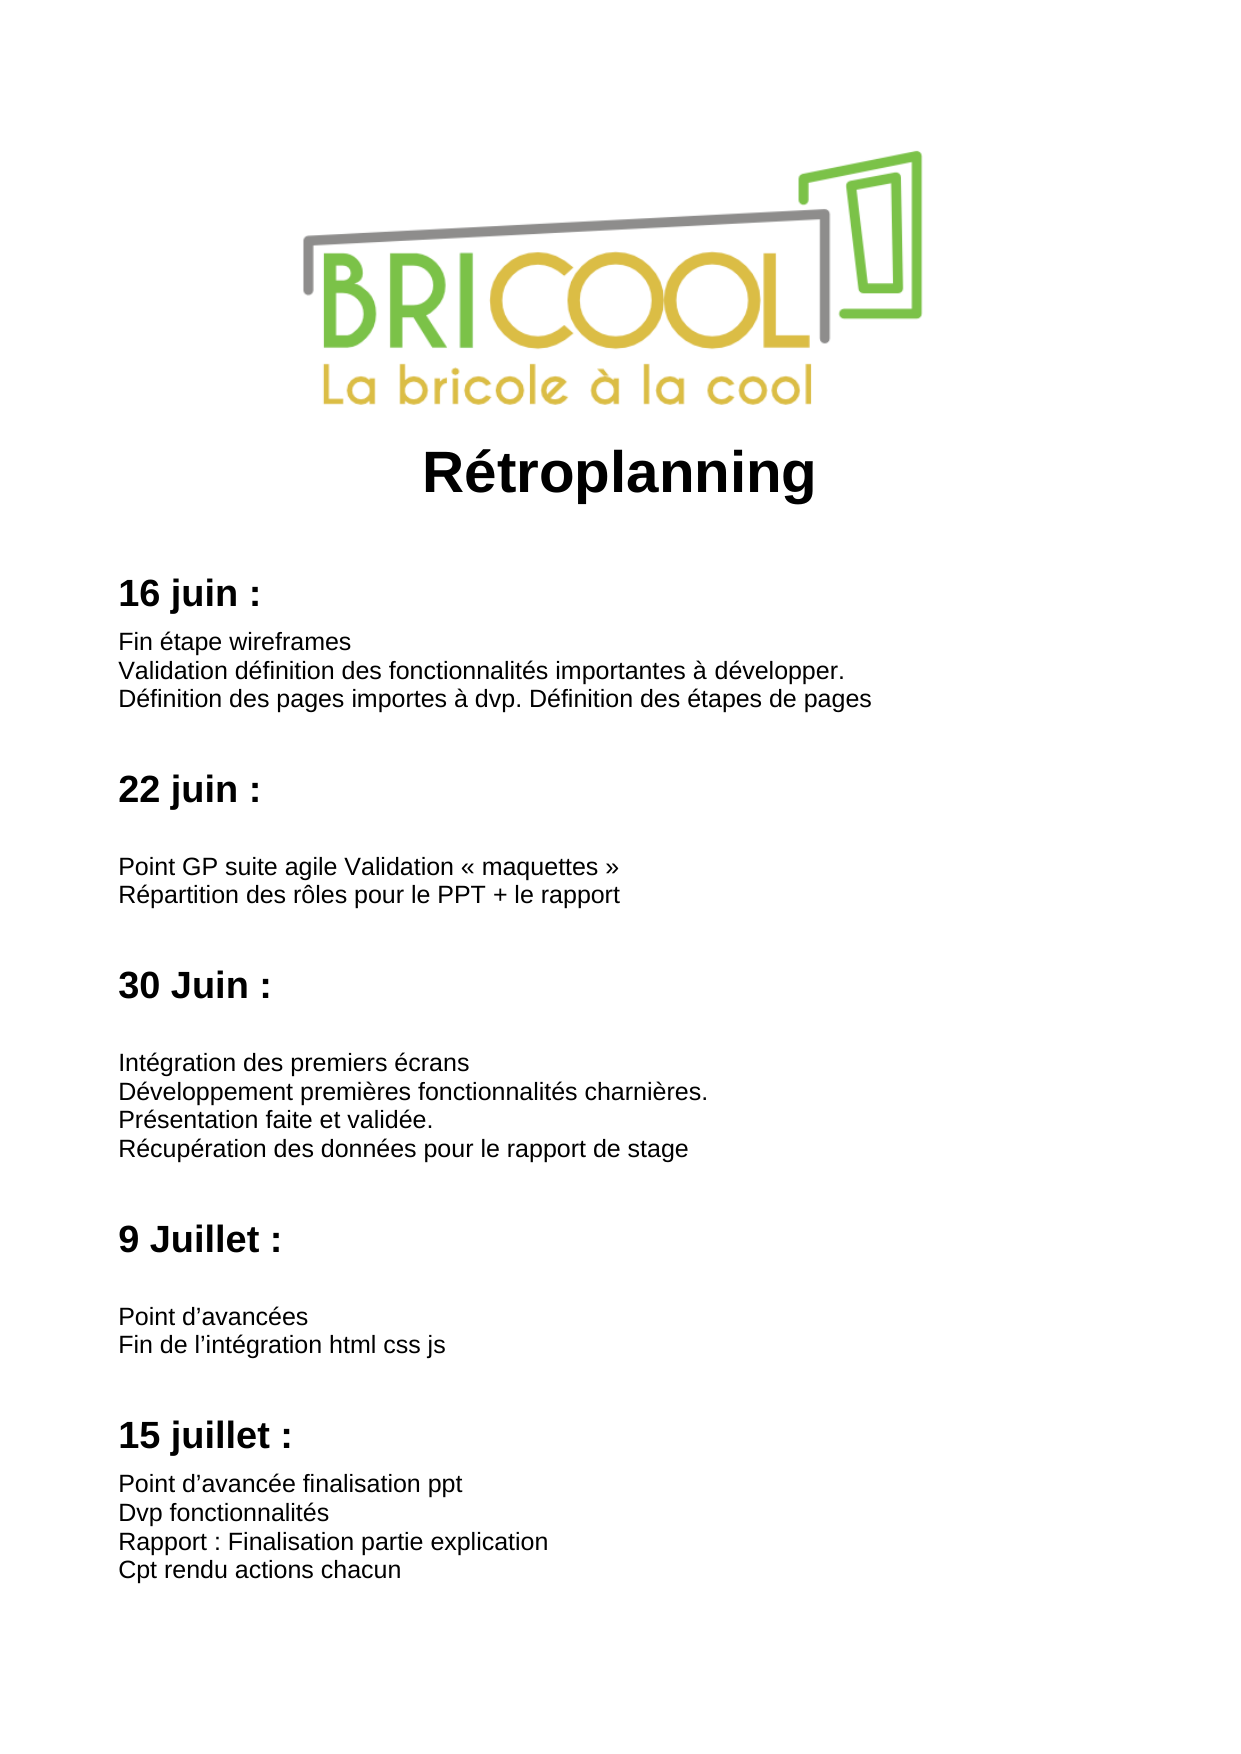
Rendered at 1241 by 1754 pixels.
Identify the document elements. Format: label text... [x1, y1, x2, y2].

text Dvp fonctionnalités [118, 1498, 1122, 1526]
text Rapport : Finalisation partie explication [118, 1526, 1122, 1555]
text Présentation faite et validée. [118, 1105, 1122, 1134]
picture [299, 118, 942, 438]
subtitle 9 Juillet : [118, 1217, 1122, 1260]
text Cpt rendu actions chacun [118, 1555, 1122, 1584]
text Validation définition des fonctionnalités importantes à développer. [118, 656, 1122, 684]
text Point d’avancées [118, 1302, 1122, 1330]
subtitle 22 juin : [118, 767, 1122, 811]
subtitle 16 juin : [118, 571, 1122, 614]
title Rétroplanning [118, 172, 1122, 504]
text Définition des pages importes à dvp. Définition des étapes de pages [118, 684, 1122, 713]
text Fin étape wireframes [118, 627, 1122, 656]
text Répartition des rôles pour le PPT + le rapport [118, 881, 1122, 909]
text Point GP suite agile Validation « maquettes » [118, 852, 1122, 881]
subtitle 30 Juin : [118, 963, 1122, 1007]
text Développement premières fonctionnalités charnières. [118, 1077, 1122, 1105]
text Point d’avancée finalisation ppt [118, 1469, 1122, 1498]
text Fin de l’intégration html css js [118, 1330, 1122, 1359]
subtitle 15 juillet : [118, 1413, 1122, 1456]
text Intégration des premiers écrans [118, 1048, 1122, 1077]
text Récupération des données pour le rapport de stage [118, 1134, 1122, 1163]
